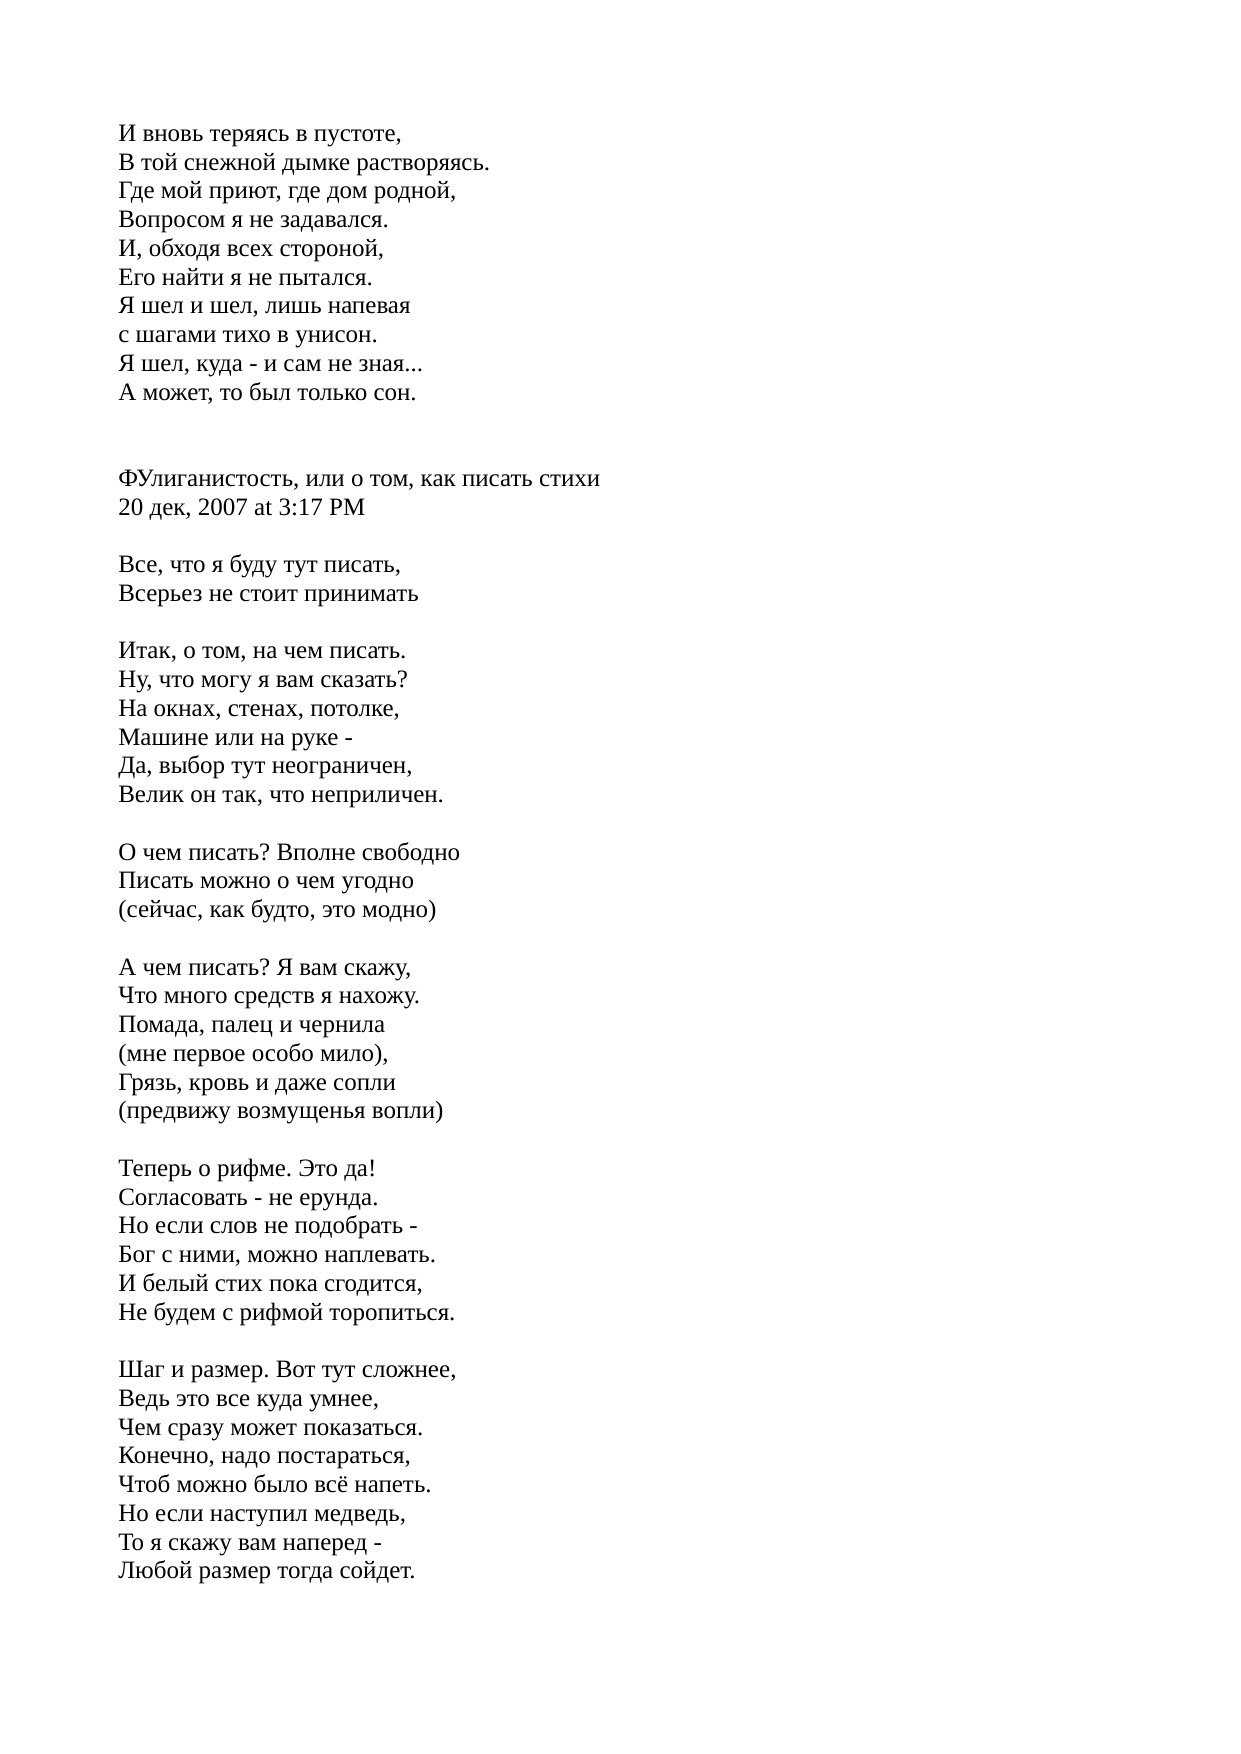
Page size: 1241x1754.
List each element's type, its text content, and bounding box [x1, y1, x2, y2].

text Я шел, куда - и сам не зная... [118, 348, 1122, 377]
text Вопросом я не задавался. [118, 204, 1122, 233]
text Да, выбор тут неограничен, [118, 751, 1122, 779]
text (предвижу возмущенья вопли) [118, 1096, 1122, 1124]
text То я скажу вам наперед - [118, 1527, 1122, 1556]
text Шаг и размер. Вот тут сложнее, [118, 1354, 1122, 1383]
text В той снежной дымке растворяясь. [118, 147, 1122, 176]
text Теперь о рифме. Это да! [118, 1153, 1122, 1182]
text Машине или на руке - [118, 722, 1122, 751]
text Что много средств я нахожу. [118, 981, 1122, 1009]
text На окнах, стенах, потолке, [118, 693, 1122, 722]
text Но если слов не подобрать - [118, 1211, 1122, 1239]
text 20 дек, 2007 at 3:17 PM [118, 492, 1122, 521]
text И вновь теряясь в пустоте, [118, 118, 1122, 147]
text Ну, что могу я вам сказать? [118, 664, 1122, 693]
text ФУлиганистость, или о том, как писать стихи [118, 463, 1122, 492]
text Я шел и шел, лишь напевая [118, 291, 1122, 319]
text с шагами тихо в унисон. [118, 319, 1122, 348]
text Чем сразу может показаться. [118, 1412, 1122, 1441]
text Писать можно о чем угодно [118, 866, 1122, 894]
text И белый стих пока сгодится, [118, 1268, 1122, 1297]
text Грязь, кровь и даже сопли [118, 1067, 1122, 1096]
text Всерьез не стоит принимать [118, 578, 1122, 607]
text Согласовать - не ерунда. [118, 1182, 1122, 1211]
text Все, что я буду тут писать, [118, 549, 1122, 578]
text Бог с ними, можно наплевать. [118, 1239, 1122, 1268]
text Конечно, надо постараться, [118, 1441, 1122, 1469]
text Любой размер тогда сойдет. [118, 1556, 1122, 1584]
text Помада, палец и чернила [118, 1009, 1122, 1038]
text Итак, о том, на чем писать. [118, 636, 1122, 664]
text Велик он так, что неприличен. [118, 779, 1122, 808]
text И, обходя всех стороной, [118, 233, 1122, 262]
text Чтоб можно было всё напеть. [118, 1469, 1122, 1498]
text Где мой приют, где дом родной, [118, 176, 1122, 204]
text (мне первое особо мило), [118, 1038, 1122, 1067]
text Но если наступил медведь, [118, 1498, 1122, 1527]
text Его найти я не пытался. [118, 262, 1122, 291]
text А чем писать? Я вам скажу, [118, 952, 1122, 981]
text О чем писать? Вполне свободно [118, 837, 1122, 866]
text Ведь это все куда умнее, [118, 1383, 1122, 1412]
text Не будем с рифмой торопиться. [118, 1297, 1122, 1326]
text (сейчас, как будто, это модно) [118, 894, 1122, 923]
text А может, то был только сон. [118, 377, 1122, 406]
